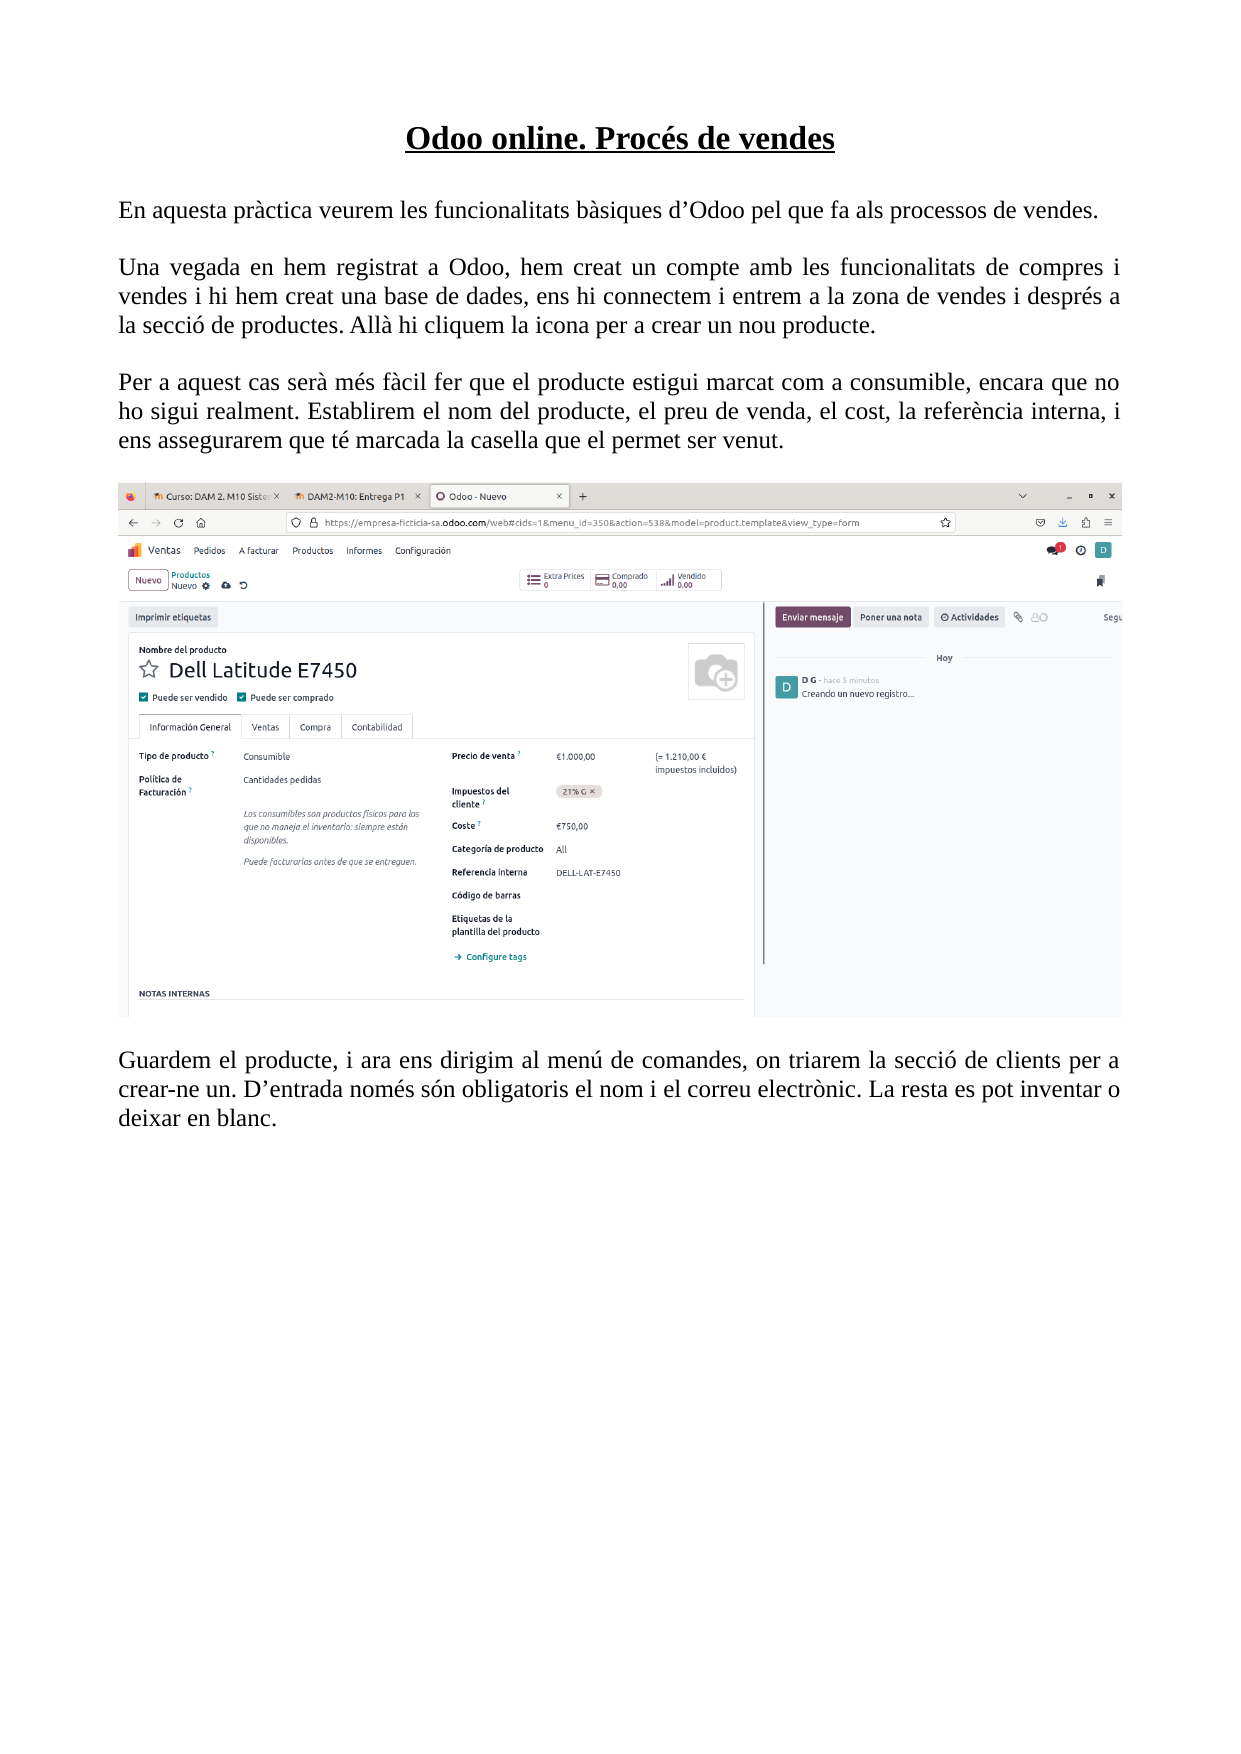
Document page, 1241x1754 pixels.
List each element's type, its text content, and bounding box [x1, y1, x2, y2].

text Guardem el producte, i ara ens dirigim al menú de comandes, on triarem la secció de clients per a crear-ne un. D’entrada només són obligatoris el nom i el correu electrònic. La resta es pot inventar o deixar en blanc. [118, 1046, 1122, 1132]
text Una vegada en hem registrat a Odoo, hem creat un compte amb les funcionalitats de compres i vendes i hi hem creat una base de dades, ens hi connectem i entrem a la zona de vendes i després a la secció de productes. Allà hi cliquem la icona per a crear un nou producte. [118, 252, 1122, 338]
text En aquesta pràctica veurem les funcionalitats bàsiques d’Odoo pel que fa als processos de vendes. [118, 195, 1122, 223]
text Odoo online. Procés de vendes [118, 118, 1122, 156]
picture [118, 482, 1123, 1017]
text Per a aquest cas serà més fàcil fer que el producte estigui marcat com a consumible, encara que no ho sigui realment. Establirem el nom del producte, el preu de venda, el cost, la referència interna, i ens assegurarem que té marcada la casella que el permet ser venut. [118, 367, 1122, 453]
